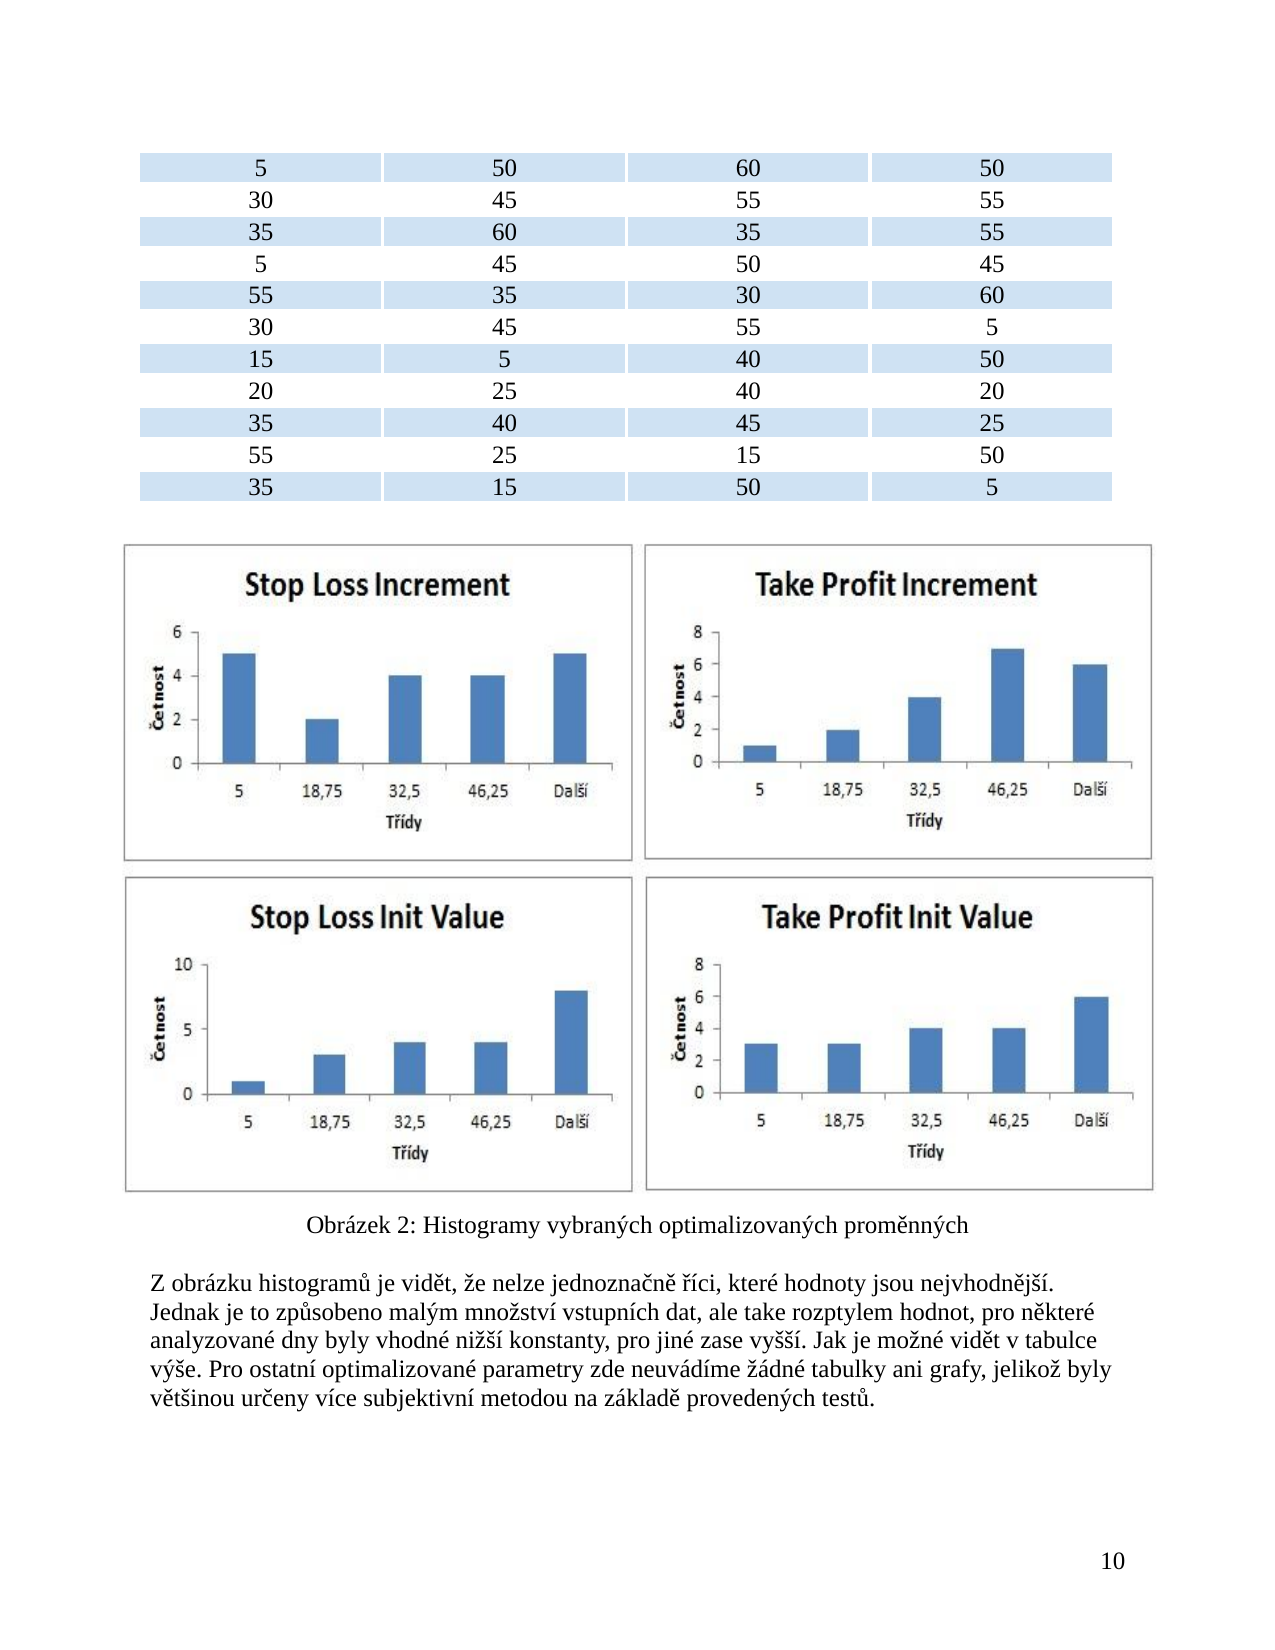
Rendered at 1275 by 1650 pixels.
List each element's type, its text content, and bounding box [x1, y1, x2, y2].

table_cell 55 [628, 313, 868, 341]
table_cell 60 [628, 153, 868, 182]
table_cell 30 [140, 185, 381, 214]
table_cell 25 [872, 408, 1112, 437]
table_cell 50 [628, 472, 868, 501]
table_cell 30 [628, 281, 868, 309]
table_cell 60 [384, 217, 625, 246]
table_cell 5 [140, 153, 381, 182]
table_cell 45 [384, 313, 625, 341]
table_cell 40 [628, 376, 868, 405]
text Obrázek 2: Histogramy vybraných optimalizovaných proměnných [150, 1211, 1125, 1239]
table_cell 55 [140, 281, 381, 309]
table_cell 50 [384, 153, 625, 182]
table_cell 15 [140, 344, 381, 373]
text Z obrázku histogramů je vidět, že nelze jednoznačně říci, které hodnoty jsou nejvhodnější. Jednak je to způsobeno malým množství vstupních dat, ale take rozptylem hodnot, pro některé analyzované dny byly vhodné nižší konstanty, pro jiné zase vyšší. Jak je možné vidět v tabulce výše. Pro ostatní optimalizované parametry zde neuvádíme žádné tabulky ani grafy, jelikož byly většinou určeny více subjektivní metodou na základě provedených testů. [150, 1268, 1125, 1412]
table_cell 40 [628, 344, 868, 373]
table_cell 55 [872, 185, 1112, 214]
table_cell 15 [628, 440, 868, 469]
table_cell 5 [384, 344, 625, 373]
table_cell 45 [628, 408, 868, 437]
table_cell 20 [140, 376, 381, 405]
table_cell 60 [872, 281, 1112, 309]
table_cell 5 [872, 313, 1112, 341]
table_cell 55 [872, 217, 1112, 246]
table_cell 50 [872, 440, 1112, 469]
table_cell 45 [384, 185, 625, 214]
table_cell 35 [140, 472, 381, 501]
table_cell 25 [384, 440, 625, 469]
table_cell 50 [628, 249, 868, 277]
table_cell 55 [628, 185, 868, 214]
table_cell 55 [140, 440, 381, 469]
table_cell 30 [140, 313, 381, 341]
table_cell 25 [384, 376, 625, 405]
picture [112, 532, 1168, 1211]
table_cell 35 [140, 217, 381, 246]
table_cell 40 [384, 408, 625, 437]
table_cell 5 [872, 472, 1112, 501]
table_cell 50 [872, 344, 1112, 373]
table_cell 35 [140, 408, 381, 437]
table_cell 5 [140, 249, 381, 277]
table_cell 15 [384, 472, 625, 501]
table_cell 45 [872, 249, 1112, 277]
table_cell 35 [384, 281, 625, 309]
table_cell 50 [872, 153, 1112, 182]
table_cell 35 [628, 217, 868, 246]
table_cell 20 [872, 376, 1112, 405]
table_cell 45 [384, 249, 625, 277]
